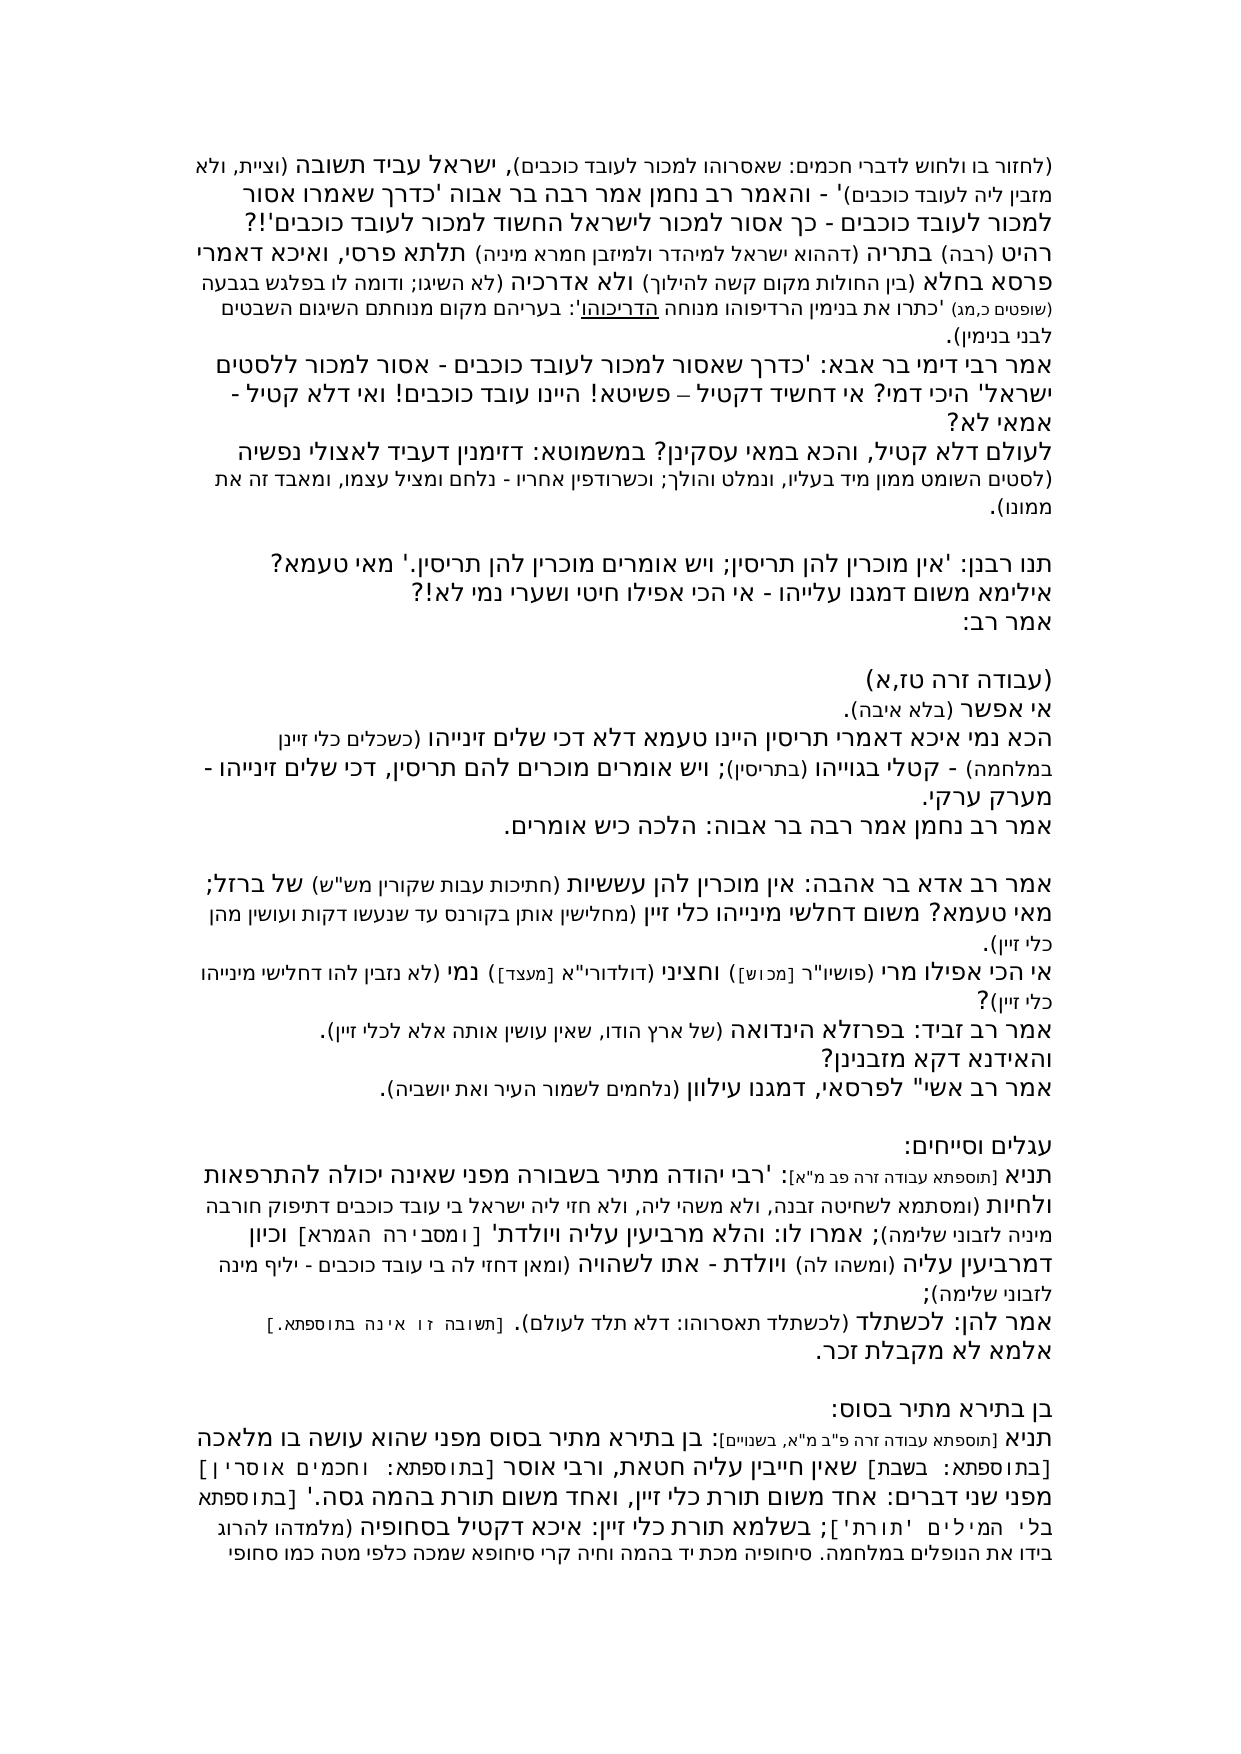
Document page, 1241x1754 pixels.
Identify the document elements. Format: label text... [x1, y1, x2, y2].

text אמר רבי דימי בר אבא: 'כדרך שאסור למכור לעובד כוכבים - אסור למכור ללסטים ישראל' היכי דמי? אי דחשיד דקטיל – פשיטא! היינו עובד כוכבים! ואי דלא קטיל - אמאי לא? [187, 350, 1053, 437]
text אלמא לא מקבלת זכר. [187, 1336, 1053, 1365]
text בן בתירא מתיר בסוס: [187, 1394, 1053, 1423]
text עגלים וסייחים: [187, 1131, 1053, 1161]
text והאידנא דקא מזבנינן? [187, 1044, 1053, 1073]
text תניא [תוספתא עבודה זרה פ"ב מ"א, בשנויים]: בן בתירא מתיר בסוס מפני שהוא עושה בו מלאכה [בתוספתא: בשבת] שאין חייבין עליה חטאת, ורבי אוסר [בתוספתא: וחכמים אוסרין] מפני שני דברים: אחד משום תורת כלי זיין, ואחד משום תורת בהמה גסה.' [בתוספתא בלי המילים 'תורת']; בשלמא תורת כלי זיין: איכא דקטיל בסחופיה (מלמדהו להרוג בידו את הנופלים במלחמה. סיחופיה מכת יד בהמה וחיה קרי סיחופא שמכה כלפי מטה כמו סחופי [187, 1423, 1053, 1566]
text אמר להן: לכשתלד (לכשתלד תאסרוהו: דלא תלד לעולם). [תשובה זו אינה בתוספתא.] [187, 1307, 1053, 1336]
text הכא נמי איכא דאמרי תריסין היינו טעמא דלא דכי שלים זינייהו (כשכלים כלי זיינן במלחמה) - קטלי בגוייהו (בתריסין); ויש אומרים מוכרים להם תריסין, דכי שלים זינייהו - מערק ערקי. [187, 724, 1053, 811]
text אמר רב זביד: בפרזלא הינדואה (של ארץ הודו, שאין עושין אותה אלא לכלי זיין). [187, 1015, 1053, 1044]
text אי אפשר (בלא איבה). [187, 694, 1053, 724]
text רהיט (רבה) בתריה (דההוא ישראל למיהדר ולמיזבן חמרא מיניה) תלתא פרסי, ואיכא דאמרי פרסא בחלא (בין החולות מקום קשה להילוך) ולא אדרכיה (לא השיגו; ודומה לו בפלגש בגבעה (שופטים כ,מג) 'כתרו את בנימין הרדיפוהו מנוחה הדריכוהו': בעריהם מקום מנוחתם השיגום השבטים לבני בנימין). [187, 238, 1053, 350]
text (לחזור בו ולחוש לדברי חכמים: שאסרוהו למכור לעובד כוכבים), ישראל עביד תשובה (וציית, ולא מזבין ליה לעובד כוכבים)' - והאמר רב נחמן אמר רבה בר אבוה 'כדרך שאמרו אסור למכור לעובד כוכבים - כך אסור למכור לישראל החשוד למכור לעובד כוכבים'!? [187, 150, 1053, 238]
text תניא [תוספתא עבודה זרה פב מ"א]: 'רבי יהודה מתיר בשבורה מפני שאינה יכולה להתרפאות ולחיות (ומסתמא לשחיטה זבנה, ולא משהי ליה, ולא חזי ליה ישראל בי עובד כוכבים דתיפוק חורבה מיניה לזבוני שלימה); אמרו לו: והלא מרביעין עליה ויולדת' [ומסבירה הגמרא] וכיון דמרביעין עליה (ומשהו לה) ויולדת - אתו לשהויה (ומאן דחזי לה בי עובד כוכבים - יליף מינה לזבוני שלימה); [187, 1161, 1053, 1307]
text אמר רב אדא בר אהבה: אין מוכרין להן עששיות (חתיכות עבות שקורין מש"ש) של ברזל; מאי טעמא? משום דחלשי מינייהו כלי זיין (מחלישין אותן בקורנס עד שנעשו דקות ועושין מהן כלי זיין). [187, 869, 1053, 957]
text אמר רב: [187, 607, 1053, 637]
text לעולם דלא קטיל, והכא במאי עסקינן? במשמוטא: דזימנין דעביד לאצולי נפשיה (לסטים השומט ממון מיד בעליו, ונמלט והולך; וכשרודפין אחריו - נלחם ומציל עצמו, ומאבד זה את ממונו). [187, 437, 1053, 520]
text תנו רבנן: 'אין מוכרין להן תריסין; ויש אומרים מוכרין להן תריסין.' מאי טעמא? אילימא משום דמגנו עלייהו - אי הכי אפילו חיטי ושערי נמי לא!? [187, 549, 1053, 607]
text אמר רב נחמן אמר רבה בר אבוה: הלכה כיש אומרים. [187, 811, 1053, 841]
text אמר רב אשי" לפרסאי, דמגנו עילוון (נלחמים לשמור העיר ואת יושביה). [187, 1073, 1053, 1103]
text אי הכי אפילו מרי (פושיו"ר [מכוש]) וחציני (דולדורי"א [מעצד]) נמי (לא נזבין להו דחלישי מינייהו כלי זיין)? [187, 957, 1053, 1015]
text (עבודה זרה טז,א) [187, 665, 1053, 694]
